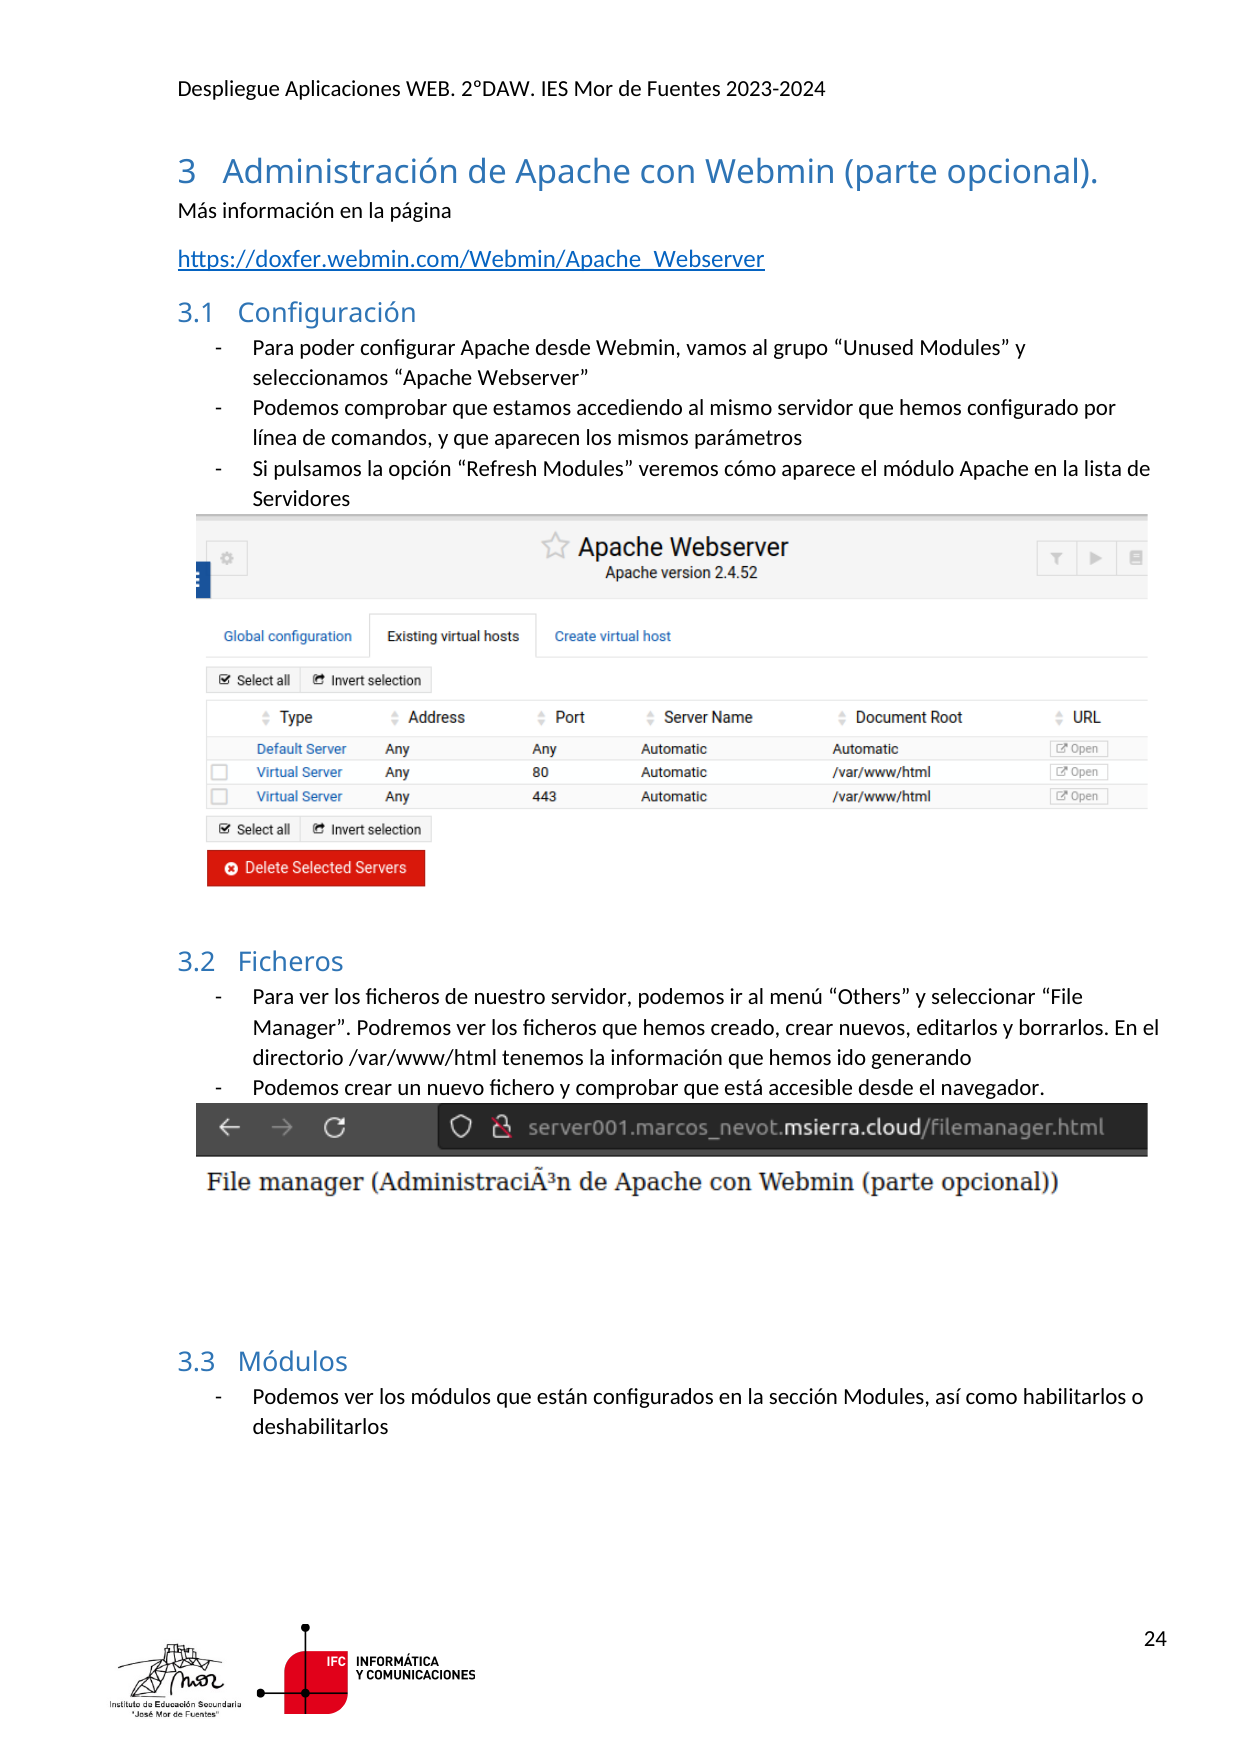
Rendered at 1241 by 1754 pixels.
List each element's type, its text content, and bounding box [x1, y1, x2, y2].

picture [100, 1631, 249, 1736]
text https://doxfer.webmin.com/Webmin/Apache_Webserver [177, 243, 1167, 274]
subtitle Módulos [177, 1342, 1167, 1379]
picture [256, 1624, 475, 1714]
picture [196, 514, 1148, 892]
list Podemos crear un nuevo fichero y comprobar que está accesible desde el navegador. [215, 1073, 1167, 1101]
list Podemos ver los módulos que están configurados en la sección Modules, así como habilitarlos o deshabilitarlos [215, 1382, 1167, 1440]
list Para poder configurar Apache desde Webmin, vamos al grupo “Unused Modules” y seleccionamos “Apache Webserver” [215, 333, 1167, 391]
list Si pulsamos la opción “Refresh Modules” veremos cómo aparece el módulo Apache en la lista de Servidores [215, 454, 1167, 512]
text Más información en la página [177, 197, 1167, 224]
list Podemos comprobar que estamos accediendo al mismo servidor que hemos configurado por línea de comandos, y que aparecen los mismos parámetros [215, 393, 1167, 451]
picture [196, 1103, 1148, 1291]
subtitle Ficheros [177, 943, 1167, 979]
list Para ver los ficheros de nuestro servidor, podemos ir al menú “Others” y seleccionar “File Manager”. Podremos ver los ficheros que hemos creado, crear nuevos, editarlos y borrarlos. En el directorio /var/www/html tenemos la información que hemos ido generando [215, 982, 1167, 1071]
subtitle Administración de Apache con Webmin (parte opcional). [177, 148, 1167, 193]
subtitle Configuración [177, 293, 1167, 330]
